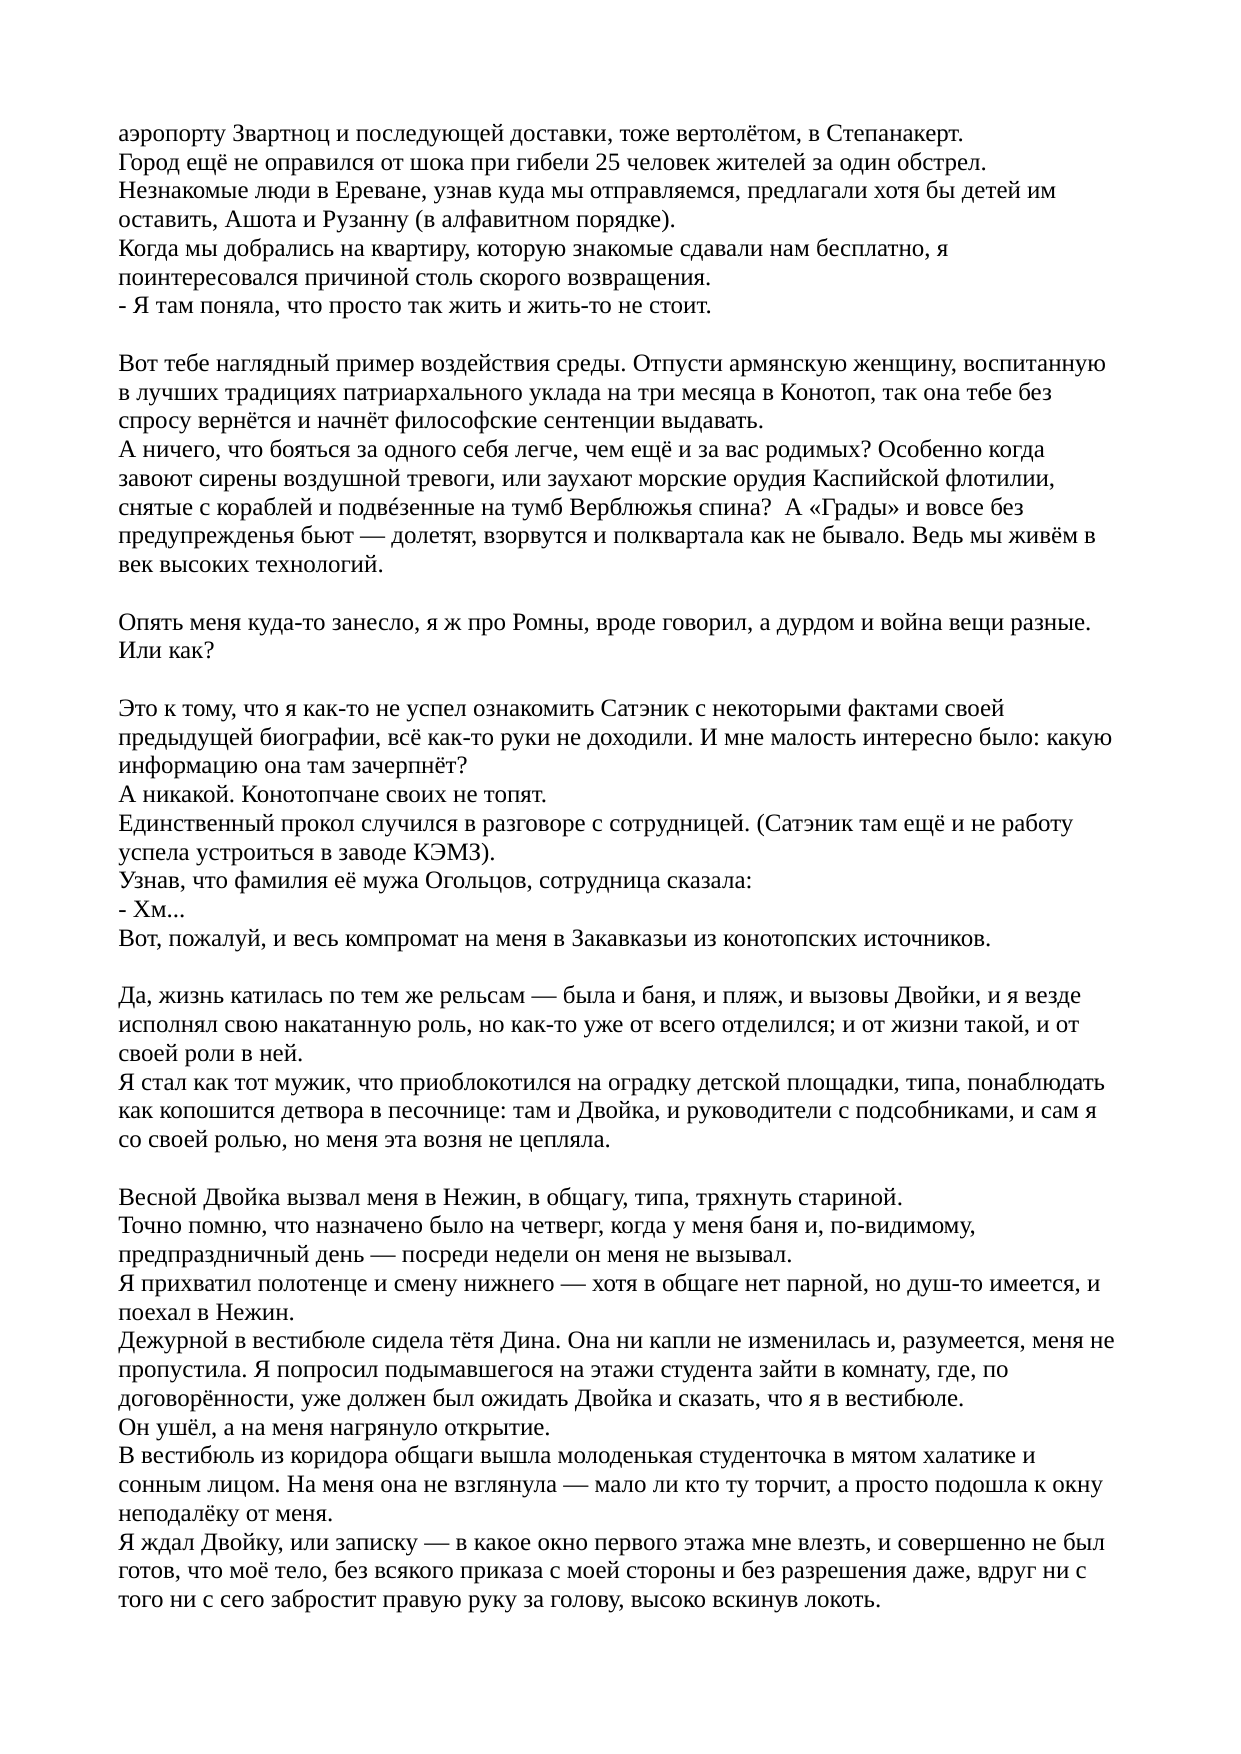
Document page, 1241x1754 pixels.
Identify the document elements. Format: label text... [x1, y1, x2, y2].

text Он ушёл, а на меня нагрянуло открытие. [118, 1412, 1122, 1441]
text Я стал как тот мужик, что приоблокотился на оградку детской площадки, типа, понаблюдать как копошится детвора в песочнице: там и Двойка, и руководители с подсобниками, и сам я со своей ролью, но меня эта возня не цепляла. [118, 1067, 1122, 1153]
text Да, жизнь катилась по тем же рельсам — была и баня, и пляж, и вызовы Двойки, и я везде исполнял свою накатанную роль, но как-то уже от всего отделился; и от жизни такой, и от своей роли в ней. [118, 981, 1122, 1067]
text А ничего, что бояться за одного себя легче, чем ещё и за вас родимых? Особенно когда завоют сирены воздушной тревоги, или заухают морские орудия Каспийской флотилии, снятые с кораблей и подвéзенные на тумб Верблюжья спина? А «Грады» и вовсе без предупрежденья бьют — долетят, взорвутся и полквартала как не бывало. Ведь мы живём в век высоких технологий. [118, 434, 1122, 578]
text Я прихватил полотенце и смену нижнего — хотя в общаге нет парной, но душ-то имеется, и поехал в Нежин. [118, 1268, 1122, 1326]
text Вот, пожалуй, и весь компромат на меня в Закавказьи из конотопских источников. [118, 923, 1122, 952]
text Единственный прокол случился в разговоре с сотрудницей. (Сатэник там ещё и не работу успела устроиться в заводе КЭМЗ). [118, 808, 1122, 866]
text В вестибюль из коридора общаги вышла молоденькая студенточка в мятом халатике и сонным лицом. На меня она не взглянула — мало ли кто ту торчит, а просто подошла к окну неподалёку от меня. [118, 1441, 1122, 1527]
text Незнакомые люди в Ереване, узнав куда мы отправляемся, предлагали хотя бы детей им оставить, Ашота и Рузанну (в алфавитном порядке). [118, 176, 1122, 233]
text А никакой. Конотопчане своих не топят. [118, 779, 1122, 808]
text Город ещё не оправился от шока при гибели 25 человек жителей за один обстрел. [118, 147, 1122, 176]
text Точно помню, что назначено было на четверг, когда у меня баня и, по-видимому, предпраздничный день — посреди недели он меня не вызывал. [118, 1211, 1122, 1268]
text Я ждал Двойку, или записку — в какое окно первого этажа мне влезть, и совершенно не был готов, что моё тело, без всякого приказа с моей стороны и без разрешения даже, вдруг ни с того ни с сего забростит правую руку за голову, высоко вскинув локоть. [118, 1527, 1122, 1613]
text Дежурной в вестибюле сидела тётя Дина. Она ни капли не изменилась и, разумеется, меня не пропустила. Я попросил подымавшегося на этажи студента зайти в комнату, где, по договорённости, уже должен был ожидать Двойка и сказать, что я в вестибюле. [118, 1326, 1122, 1412]
text Весной Двойка вызвал меня в Нежин, в общагу, типа, тряхнуть стариной. [118, 1182, 1122, 1211]
text Опять меня куда-то занесло, я ж про Ромны, вроде говорил, а дурдом и война вещи разные. Или как? [118, 607, 1122, 664]
text Вот тебе наглядный пример воздействия среды. Отпусти армянскую женщину, воспитанную в лучших традициях патриархального уклада на три месяца в Конотоп, так она тебе без спросу вернётся и начнёт философские сентенции выдавать. [118, 348, 1122, 434]
text Когда мы добрались на квартиру, которую знакомые сдавали нам бесплатно, я поинтересовался причиной столь скорого возвращения. [118, 233, 1122, 291]
text Узнав, что фамилия её мужа Огольцов, сотрудница сказала: [118, 866, 1122, 894]
text аэропорту Звартноц и последующей доставки, тоже вертолётом, в Степанакерт. [118, 118, 1122, 147]
text - Хм... [118, 894, 1122, 923]
text Это к тому, что я как-то не успел ознакомить Сатэник с некоторыми фактами своей предыдущей биографии, всё как-то руки не доходили. И мне малость интересно было: какую информацию она там зачерпнёт? [118, 693, 1122, 779]
text - Я там поняла, что просто так жить и жить-то не стоит. [118, 291, 1122, 319]
